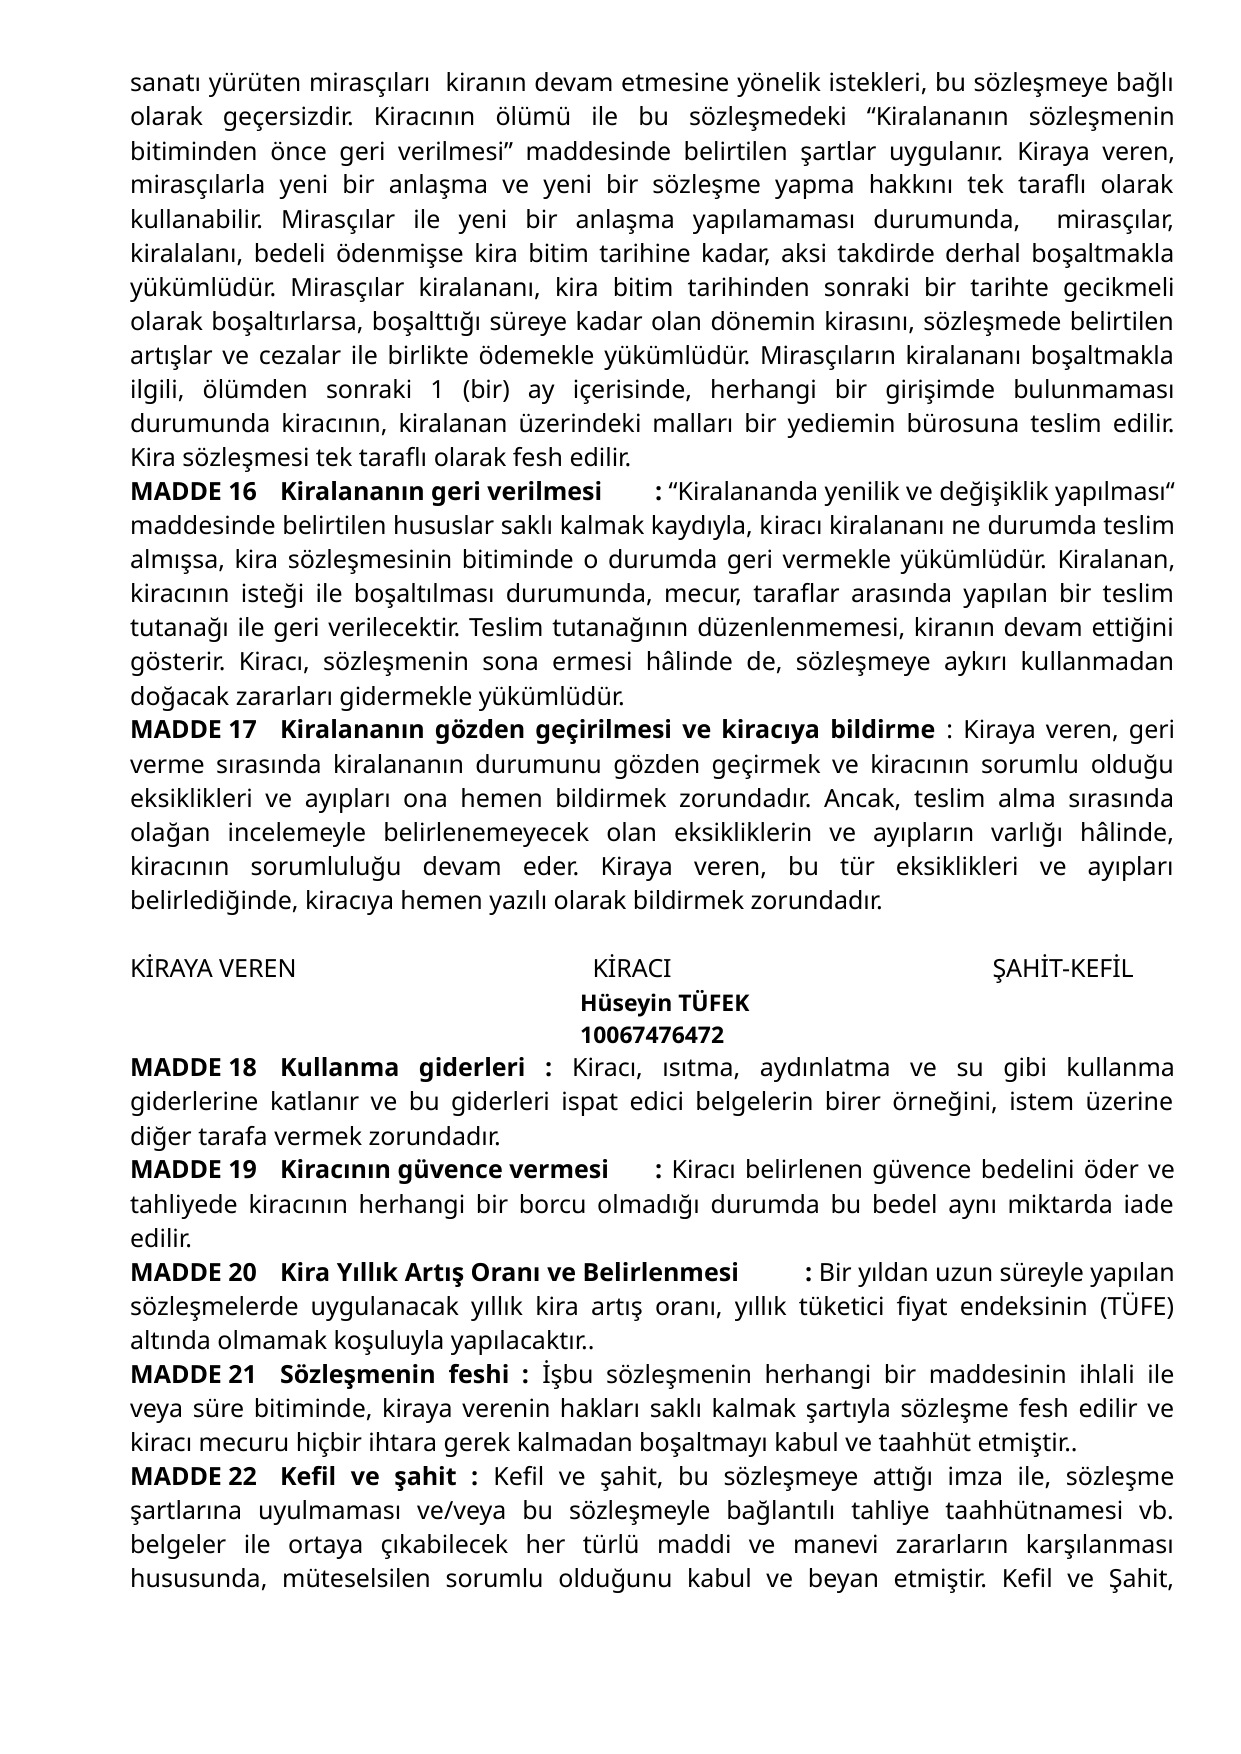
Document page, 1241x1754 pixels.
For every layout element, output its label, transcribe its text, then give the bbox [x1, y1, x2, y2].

text Hüseyin TÜFEK [130, 985, 1175, 1019]
text MADDE 18 Kullanma giderleri : Kiracı, ısıtma, aydınlatma ve su gibi kullanma giderlerine katlanır ve bu giderleri ispat edici belgelerin birer örneğini, istem üzerine diğer tarafa vermek zorundadır. [130, 1050, 1175, 1152]
list MADDE 22 Kefil ve şahit : Kefil ve şahit, bu sözleşmeye attığı imza ile, sözleşme şartlarına uyulmaması ve/veya bu sözleşmeyle bağlantılı tahliye taahhütnamesi vb. belgeler ile ortaya çıkabilecek her türlü maddi ve manevi zararların karşılanması hususunda, müteselsilen sorumlu olduğunu kabul ve beyan etmiştir. Kefil ve Şahit, [130, 1459, 1175, 1595]
text KİRAYA VEREN KİRACI ŞAHİT-KEFİL [130, 951, 1175, 985]
text MADDE 19 Kiracının güvence vermesi : Kiracı belirlenen güvence bedelini öder ve tahliyede kiracının herhangi bir borcu olmadığı durumda bu bedel aynı miktarda iade edilir. [130, 1152, 1175, 1254]
text MADDE 17 Kiralananın gözden geçirilmesi ve kiracıya bildirme : Kiraya veren, geri verme sırasında kiralananın durumunu gözden geçirmek ve kiracının sorumlu olduğu eksiklikleri ve ayıpları ona hemen bildirmek zorundadır. Ancak, teslim alma sırasında olağan incelemeyle belirlenemeyecek olan eksikliklerin ve ayıpların varlığı hâlinde, kiracının sorumluluğu devam eder. Kiraya veren, bu tür eksiklikleri ve ayıpları belirlediğinde, kiracıya hemen yazılı olarak bildirmek zorundadır. [130, 712, 1175, 917]
text 10067476472 [130, 1019, 1175, 1050]
text MADDE 16 Kiralananın geri verilmesi : “Kiralananda yenilik ve değişiklik yapılması“ maddesinde belirtilen hususlar saklı kalmak kaydıyla, kiracı kiralananı ne durumda teslim almışsa, kira sözleşmesinin bitiminde o durumda geri vermekle yükümlüdür. Kiralanan, kiracının isteği ile boşaltılması durumunda, mecur, taraflar arasında yapılan bir teslim tutanağı ile geri verilecektir. Teslim tutanağının düzenlenmemesi, kiranın devam ettiğini gösterir. Kiracı, sözleşmenin sona ermesi hâlinde de, sözleşmeye aykırı kullanmadan doğacak zararları gidermekle yükümlüdür. [130, 474, 1175, 712]
text MADDE 21 Sözleşmenin feshi : İşbu sözleşmenin herhangi bir maddesinin ihlali ile veya süre bitiminde, kiraya verenin hakları saklı kalmak şartıyla sözleşme fesh edilir ve kiracı mecuru hiçbir ihtara gerek kalmadan boşaltmayı kabul ve taahhüt etmiştir.. [130, 1357, 1175, 1459]
text MADDE 20 Kira Yıllık Artış Oranı ve Belirlenmesi : Bir yıldan uzun süreyle yapılan sözleşmelerde uygulanacak yıllık kira artış oranı, yıllık tüketici fiyat endeksinin (TÜFE) altında olmamak koşuluyla yapılacaktır.. [130, 1254, 1175, 1357]
text sanatı yürüten mirasçıları kiranın devam etmesine yönelik istekleri, bu sözleşmeye bağlı olarak geçersizdir. Kiracının ölümü ile bu sözleşmedeki “Kiralananın sözleşmenin bitiminden önce geri verilmesi” maddesinde belirtilen şartlar uygulanır. Kiraya veren, mirasçılarla yeni bir anlaşma ve yeni bir sözleşme yapma hakkını tek taraflı olarak kullanabilir. Mirasçılar ile yeni bir anlaşma yapılamaması durumunda, mirasçılar, kiralalanı, bedeli ödenmişse kira bitim tarihine kadar, aksi takdirde derhal boşaltmakla yükümlüdür. Mirasçılar kiralananı, kira bitim tarihinden sonraki bir tarihte gecikmeli olarak boşaltırlarsa, boşalttığı süreye kadar olan dönemin kirasını, sözleşmede belirtilen artışlar ve cezalar ile birlikte ödemekle yükümlüdür. Mirasçıların kiralananı boşaltmakla ilgili, ölümden sonraki 1 (bir) ay içerisinde, herhangi bir girişimde bulunmaması durumunda kiracının, kiralanan üzerindeki malları bir yediemin bürosuna teslim edilir. Kira sözleşmesi tek taraflı olarak fesh edilir. [130, 65, 1175, 474]
